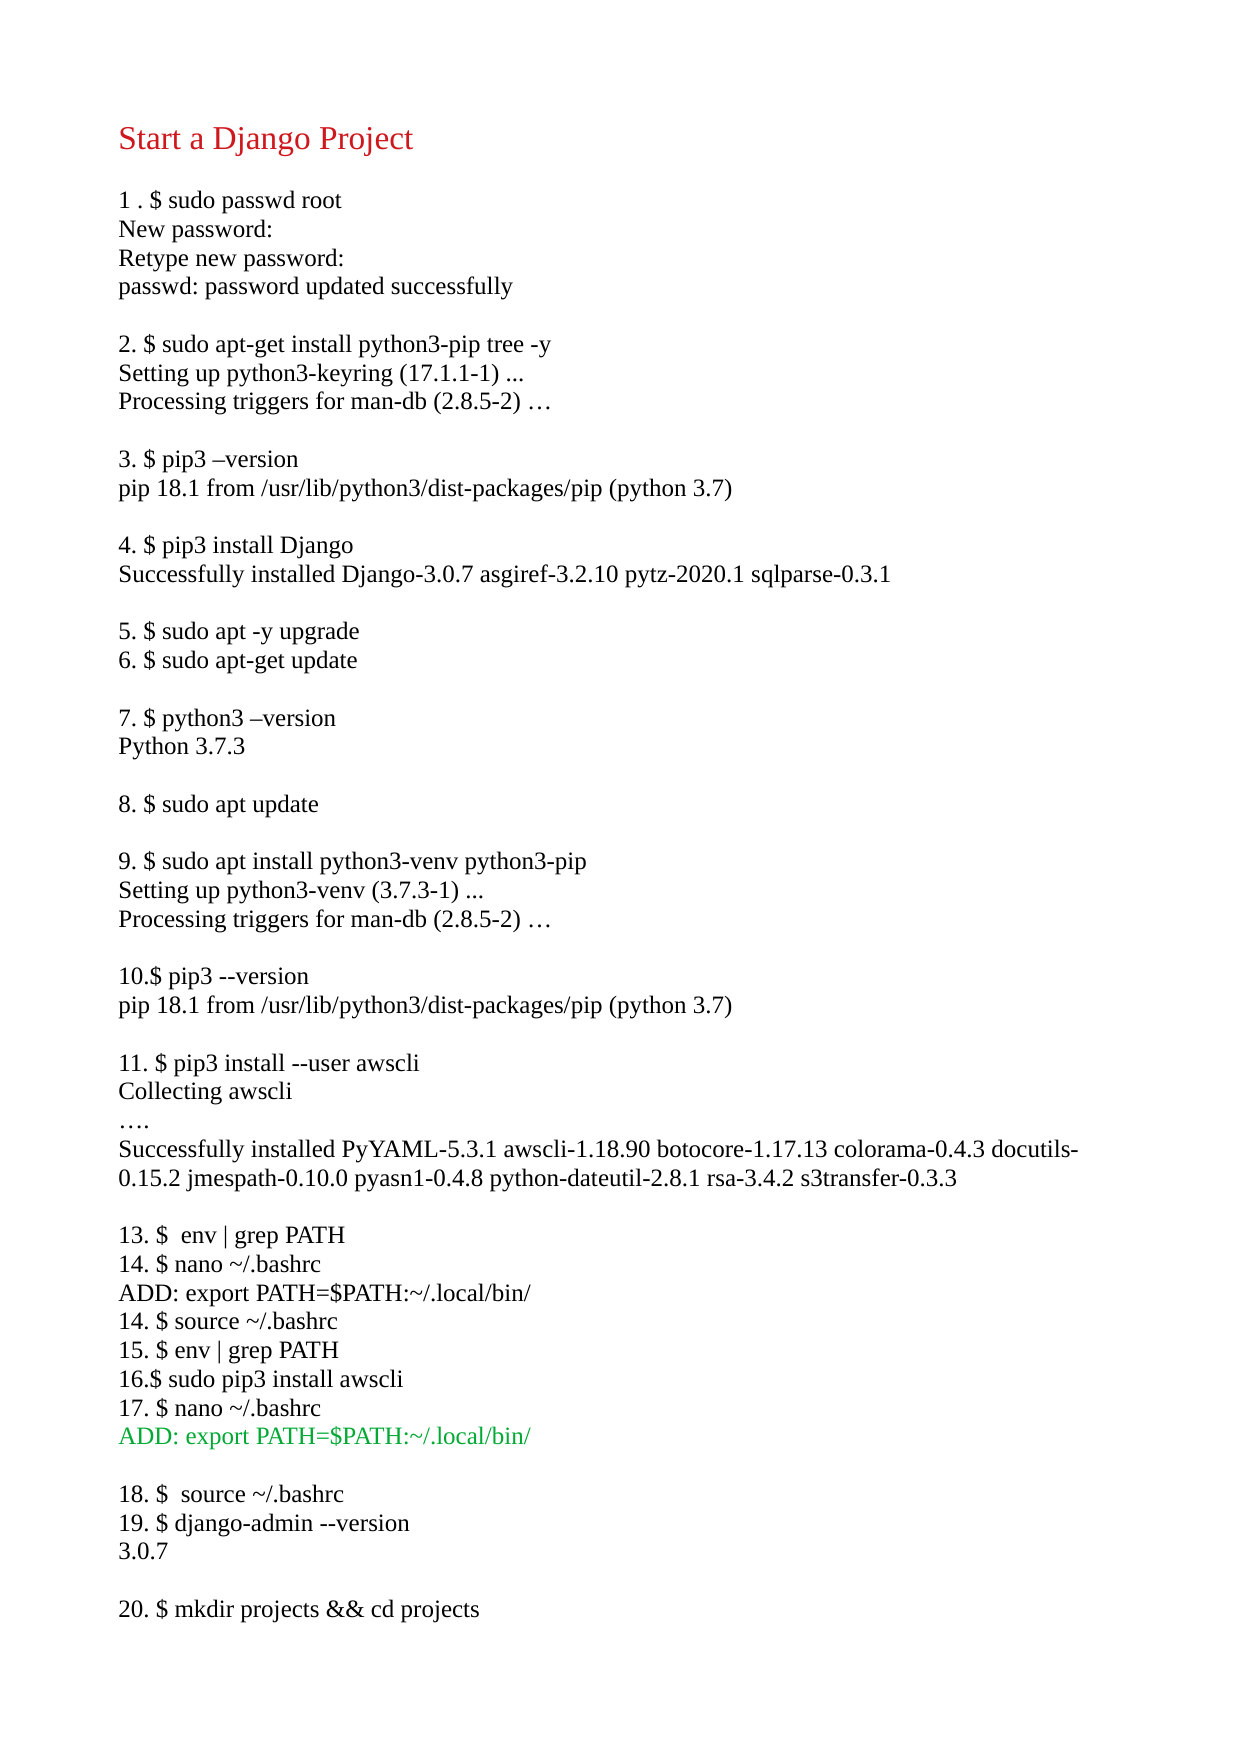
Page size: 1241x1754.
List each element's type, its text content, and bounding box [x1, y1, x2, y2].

text Processing triggers for man-db (2.8.5-2) … [118, 386, 1122, 415]
text 2. $ sudo apt-get install python3-pip tree -y [118, 329, 1122, 358]
text Setting up python3-venv (3.7.3-1) ... [118, 875, 1122, 904]
text 19. $ django-admin --version [118, 1508, 1122, 1536]
text 4. $ pip3 install Django [118, 530, 1122, 559]
text 11. $ pip3 install --user awscli [118, 1048, 1122, 1076]
text Successfully installed Django-3.0.7 asgiref-3.2.10 pytz-2020.1 sqlparse-0.3.1 [118, 559, 1122, 588]
text 8. $ sudo apt update [118, 789, 1122, 818]
text Successfully installed PyYAML-5.3.1 awscli-1.18.90 botocore-1.17.13 colorama-0.4.3 docutils-0.15.2 jmespath-0.10.0 pyasn1-0.4.8 python-dateutil-2.8.1 rsa-3.4.2 s3transfer-0.3.3 [118, 1134, 1122, 1191]
text 9. $ sudo apt install python3-venv python3-pip [118, 846, 1122, 875]
text Processing triggers for man-db (2.8.5-2) … [118, 904, 1122, 933]
text 10.$ pip3 --version [118, 961, 1122, 990]
text pip 18.1 from /usr/lib/python3/dist-packages/pip (python 3.7) [118, 473, 1122, 501]
text 13. $ env | grep PATH [118, 1220, 1122, 1249]
text 14. $ source ~/.bashrc [118, 1306, 1122, 1335]
text 17. $ nano ~/.bashrc [118, 1393, 1122, 1421]
text New password: [118, 214, 1122, 243]
text 15. $ env | grep PATH [118, 1335, 1122, 1364]
text Retype new password: [118, 243, 1122, 271]
text ADD: export PATH=$PATH:~/.local/bin/ [118, 1278, 1122, 1306]
text 14. $ nano ~/.bashrc [118, 1249, 1122, 1278]
text Collecting awscli [118, 1076, 1122, 1105]
text 5. $ sudo apt -y upgrade [118, 616, 1122, 645]
text 20. $ mkdir projects && cd projects [118, 1594, 1122, 1623]
text …. [118, 1105, 1122, 1134]
text 18. $ source ~/.bashrc [118, 1479, 1122, 1508]
text Start a Django Project [118, 118, 1122, 156]
text 3. $ pip3 –version [118, 444, 1122, 473]
text passwd: password updated successfully [118, 271, 1122, 300]
text Setting up python3-keyring (17.1.1-1) ... [118, 358, 1122, 386]
text Python 3.7.3 [118, 731, 1122, 760]
text 6. $ sudo apt-get update [118, 645, 1122, 674]
text pip 18.1 from /usr/lib/python3/dist-packages/pip (python 3.7) [118, 990, 1122, 1019]
text 16.$ sudo pip3 install awscli [118, 1364, 1122, 1393]
text 7. $ python3 –version [118, 703, 1122, 731]
text 1 . $ sudo passwd root [118, 185, 1122, 214]
text 3.0.7 [118, 1536, 1122, 1565]
text ADD: export PATH=$PATH:~/.local/bin/ [118, 1421, 1122, 1450]
